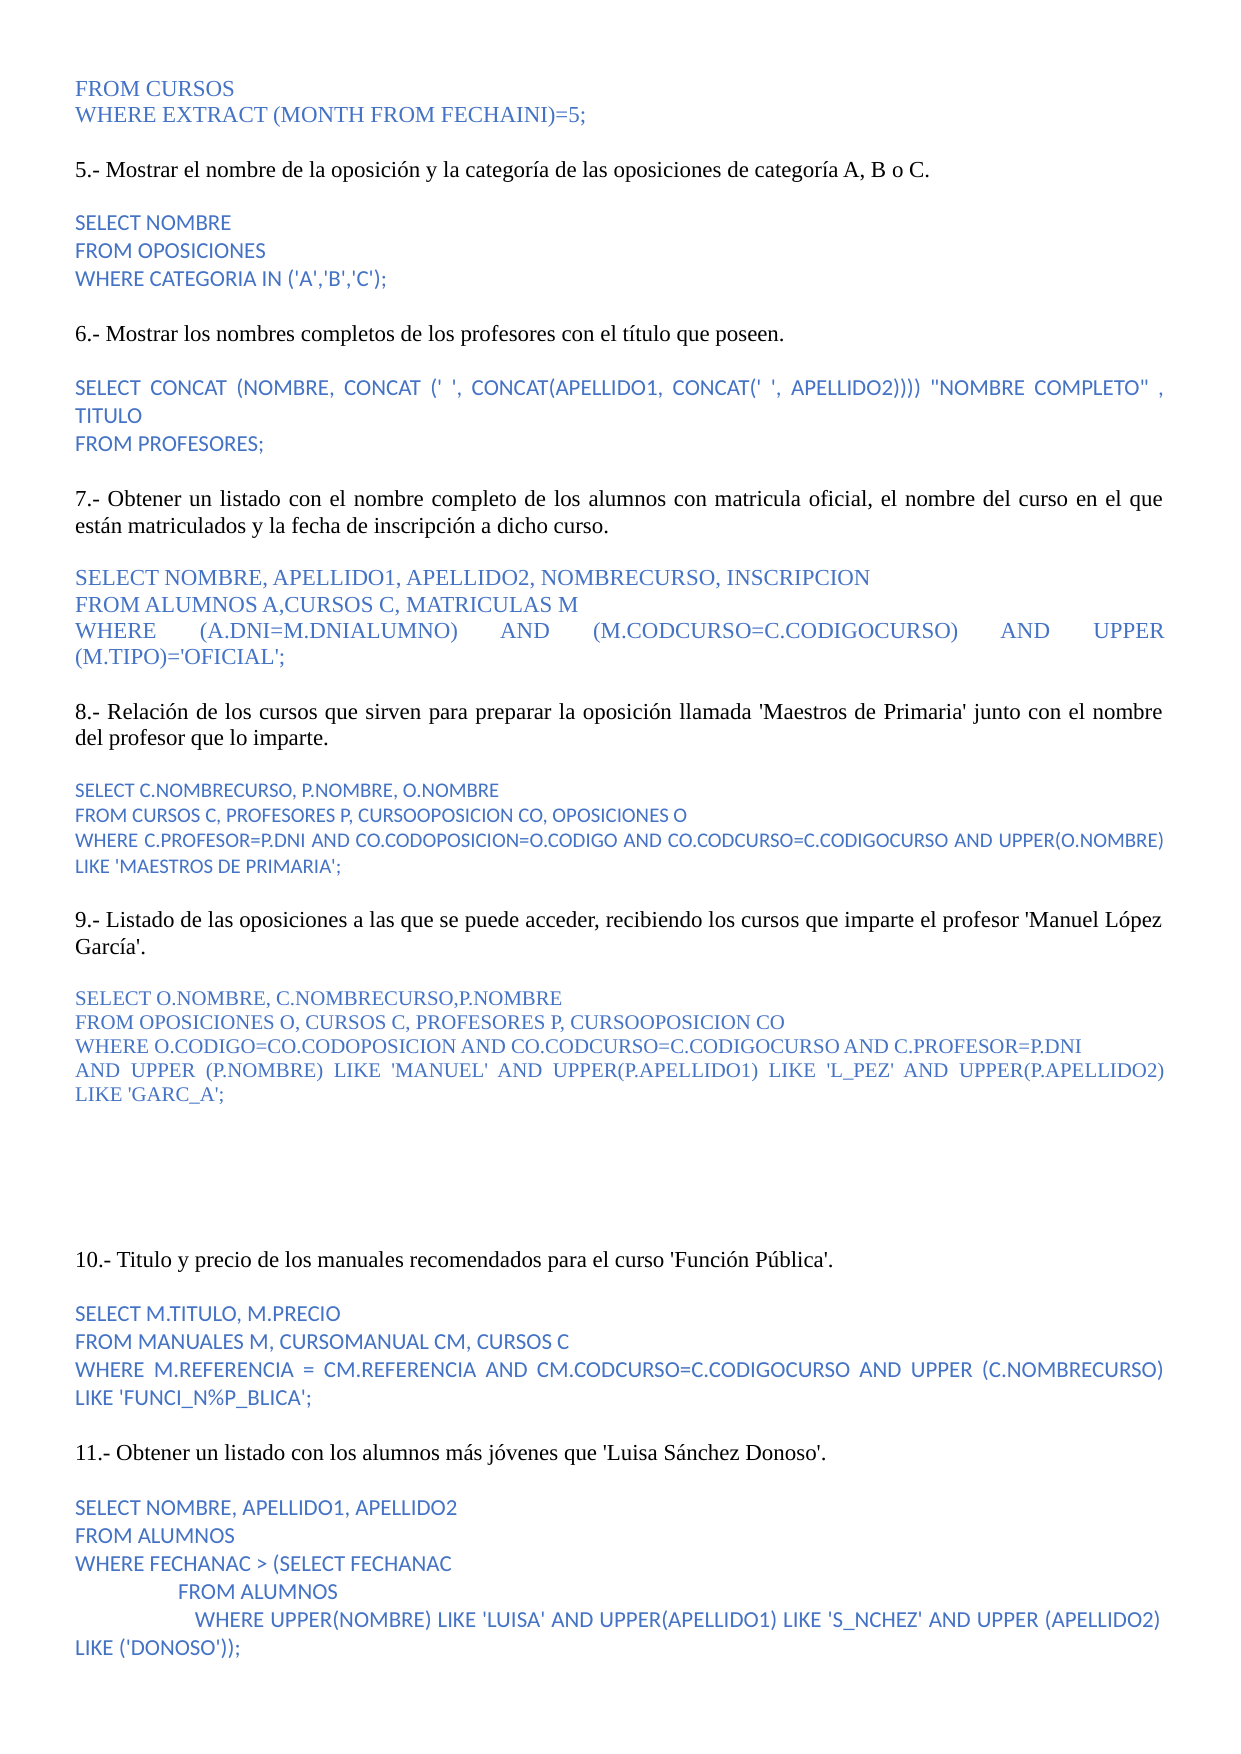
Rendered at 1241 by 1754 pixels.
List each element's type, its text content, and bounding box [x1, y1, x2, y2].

text 8.- Relación de los cursos que sirven para preparar la oposición llamada 'Maestros de Primaria' junto con el nombre del profesor que lo imparte. [75, 698, 1165, 751]
text FROM ALUMNOS [75, 1521, 1165, 1549]
text FROM PROFESORES; [75, 429, 1165, 457]
text FROM OPOSICIONES O, CURSOS C, PROFESORES P, CURSOOPOSICION CO [75, 1010, 1165, 1034]
text SELECT NOMBRE, APELLIDO1, APELLIDO2 [75, 1493, 1165, 1521]
text 7.- Obtener un listado con el nombre completo de los alumnos con matricula oficial, el nombre del curso en el que están matriculados y la fecha de inscripción a dicho curso. [75, 485, 1165, 538]
text FROM ALUMNOS A,CURSOS C, MATRICULAS M [75, 591, 1165, 617]
text SELECT CONCAT (NOMBRE, CONCAT (' ', CONCAT(APELLIDO1, CONCAT(' ', APELLIDO2)))) "NOMBRE COMPLETO" , TITULO [75, 373, 1165, 429]
text SELECT O.NOMBRE, C.NOMBRECURSO,P.NOMBRE [75, 986, 1165, 1010]
text WHERE C.PROFESOR=P.DNI AND CO.CODOPOSICION=O.CODIGO AND CO.CODCURSO=C.CODIGOCURSO AND UPPER(O.NOMBRE) LIKE 'MAESTROS DE PRIMARIA'; [75, 828, 1165, 878]
text 6.- Mostrar los nombres completos de los profesores con el título que poseen. [75, 321, 1165, 347]
text WHERE UPPER(NOMBRE) LIKE 'LUISA' AND UPPER(APELLIDO1) LIKE 'S_NCHEZ' AND UPPER (APELLIDO2) LIKE ('DONOSO')); [75, 1605, 1165, 1661]
text WHERE M.REFERENCIA = CM.REFERENCIA AND CM.CODCURSO=C.CODIGOCURSO AND UPPER (C.NOMBRECURSO) LIKE 'FUNCI_N%P_BLICA'; [75, 1355, 1165, 1411]
text SELECT NOMBRE [75, 208, 1165, 236]
text WHERE (A.DNI=M.DNIALUMNO) AND (M.CODCURSO=C.CODIGOCURSO) AND UPPER (M.TIPO)='OFICIAL'; [75, 617, 1165, 670]
text FROM CURSOS [75, 75, 1165, 101]
text AND UPPER (P.NOMBRE) LIKE 'MANUEL' AND UPPER(P.APELLIDO1) LIKE 'L_PEZ' AND UPPER(P.APELLIDO2) LIKE 'GARC_A'; [75, 1058, 1165, 1106]
text FROM OPOSICIONES [75, 236, 1165, 264]
text FROM MANUALES M, CURSOMANUAL CM, CURSOS C [75, 1327, 1165, 1355]
text SELECT M.TITULO, M.PRECIO [75, 1299, 1165, 1327]
text FROM ALUMNOS [75, 1577, 1165, 1605]
text 9.- Listado de las oposiciones a las que se puede acceder, recibiendo los cursos que imparte el profesor 'Manuel López García'. [75, 907, 1165, 959]
text 10.- Titulo y precio de los manuales recomendados para el curso 'Función Pública'. [75, 1246, 1165, 1272]
text WHERE FECHANAC > (SELECT FECHANAC [75, 1549, 1165, 1577]
text FROM CURSOS C, PROFESORES P, CURSOOPOSICION CO, OPOSICIONES O [75, 802, 1165, 828]
text WHERE O.CODIGO=CO.CODOPOSICION AND CO.CODCURSO=C.CODIGOCURSO AND C.PROFESOR=P.DNI [75, 1034, 1165, 1058]
text 5.- Mostrar el nombre de la oposición y la categoría de las oposiciones de categoría A, B o C. [75, 156, 1165, 182]
text WHERE EXTRACT (MONTH FROM FECHAINI)=5; [75, 101, 1165, 128]
text SELECT C.NOMBRECURSO, P.NOMBRE, O.NOMBRE [75, 777, 1165, 802]
text SELECT NOMBRE, APELLIDO1, APELLIDO2, NOMBRECURSO, INSCRIPCION [75, 564, 1165, 591]
text WHERE CATEGORIA IN ('A','B','C'); [75, 264, 1165, 292]
text 11.- Obtener un listado con los alumnos más jóvenes que 'Luisa Sánchez Donoso'. [75, 1439, 1165, 1465]
